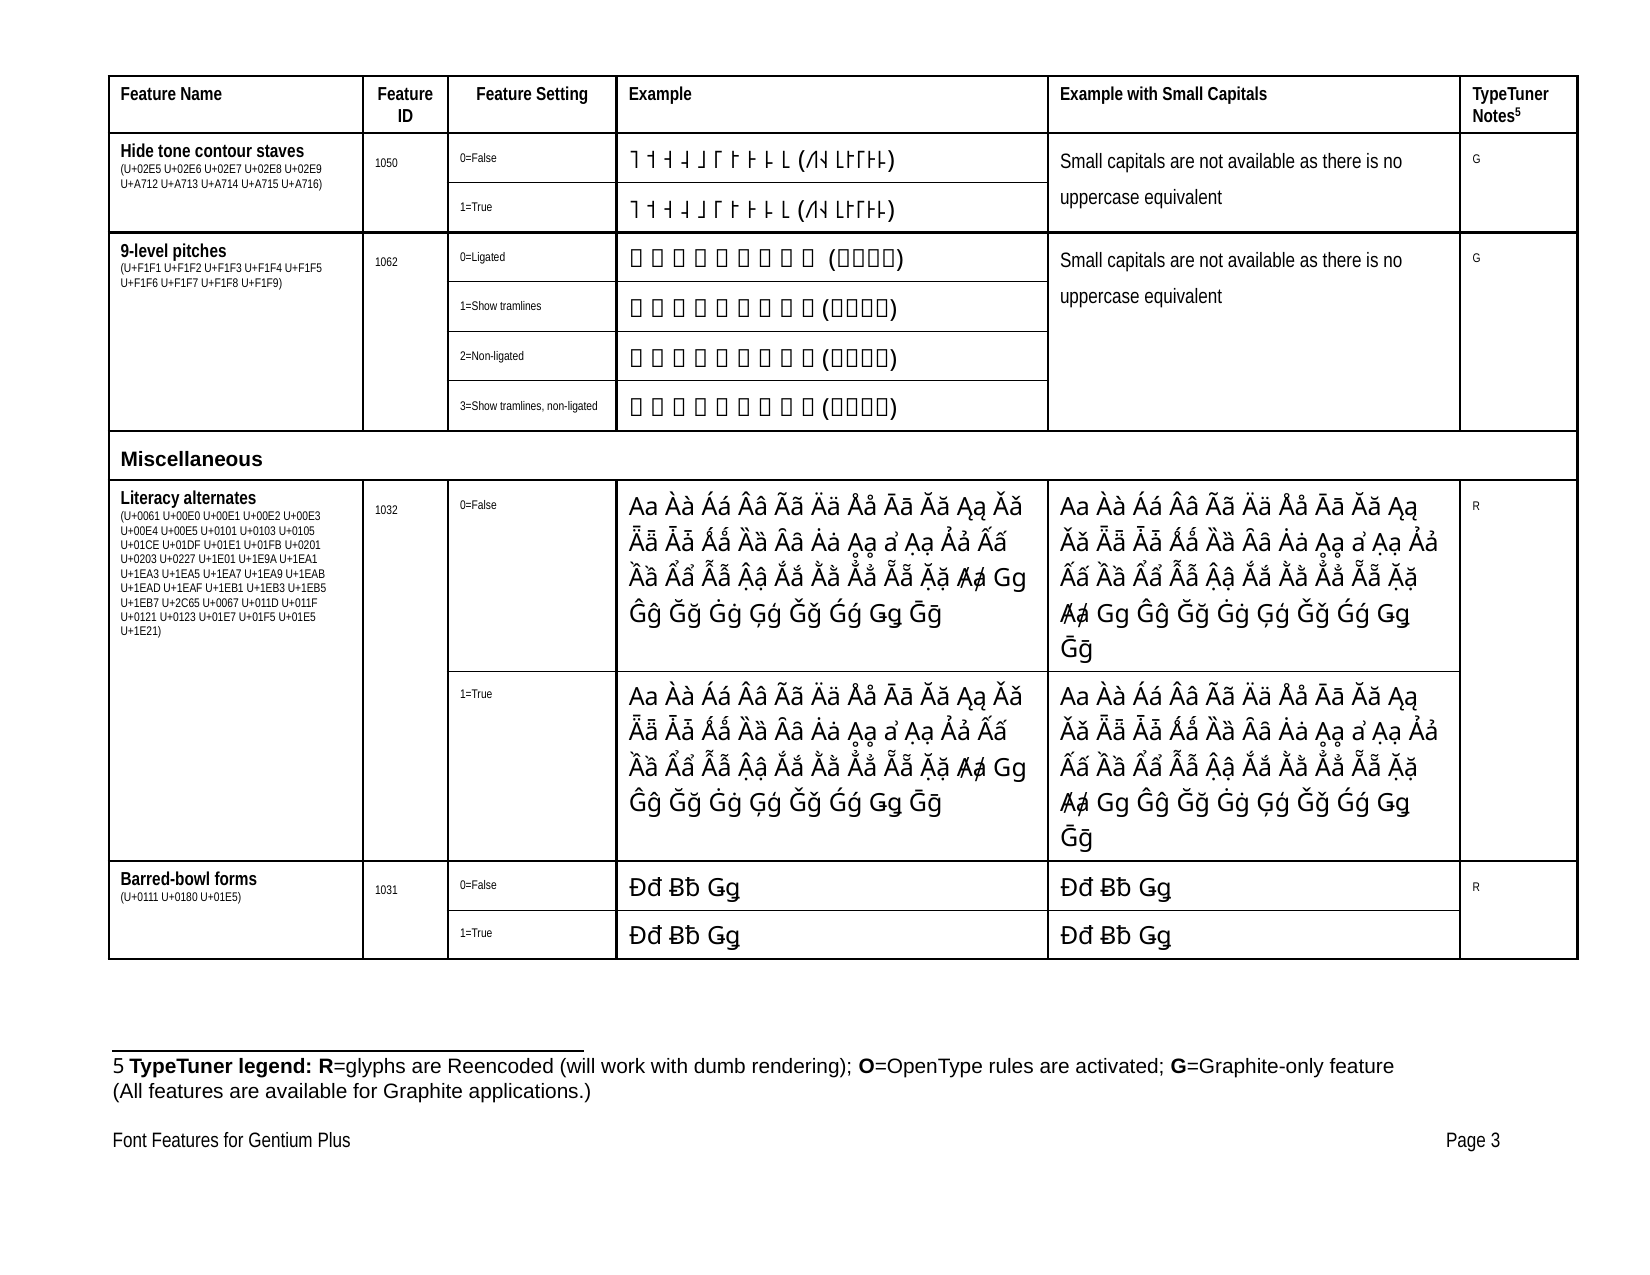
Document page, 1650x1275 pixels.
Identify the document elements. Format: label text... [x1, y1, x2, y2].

table_cell Hide tone contour staves (U+02E5 U+02E6 U+02E7 U+02E8 U+02E9 U+A712 U+A713 U+A714 U+A715 U+A716) [110, 134, 362, 231]
table_cell Đđ Ƀƀ Ǥǥ [1049, 911, 1459, 958]
table_cell 1062 [364, 234, 447, 430]
table_cell 0=False [449, 134, 615, 182]
table_cell 2=Non-ligated [449, 332, 615, 380]
table_cell 1=True [449, 183, 615, 231]
table_cell G [1461, 234, 1576, 430]
table_cell 1=True [449, 672, 615, 860]
table_cell [364, 671, 447, 860]
table_cell R [1461, 862, 1576, 910]
table_cell Đđ Ƀƀ Ǥǥ [1049, 862, 1459, 910]
table_cell Aa Àà Áá Ââ Ãã Ää Åå Āā Ăă Ąą Ǎǎ Ǟǟ Ǡǡ Ǻǻ Ȁȁ Ȃȃ Ȧȧ Ḁḁ ẚ Ạạ Ảả Ấấ Ầầ Ẩẩ Ẫẫ Ậậ Ắắ Ằằ Ẳẳ Ẵẵ Ặặ Ⱥⱥ Gg Ĝĝ Ğğ Ġġ Ģģ Ǧǧ Ǵǵ Ǥǥ Ḡḡ [618, 672, 1047, 860]
table_cell          () [618, 234, 1047, 281]
table_cell [1461, 671, 1576, 860]
table_cell Đđ Ƀƀ Ǥǥ [618, 911, 1047, 958]
table_cell 1=Show tramlines [449, 282, 615, 331]
table_cell          () [618, 282, 1047, 331]
table_cell 9-level pitches (U+F1F1 U+F1F2 U+F1F3 U+F1F4 U+F1F5 U+F1F6 U+F1F7 U+F1F8 U+F1F9) [110, 234, 362, 430]
table_cell G [1461, 134, 1576, 231]
table_header Feature Setting [449, 77, 615, 132]
table_cell          () [618, 381, 1047, 430]
table_cell 1050 [364, 134, 447, 231]
table_cell Đđ Ƀƀ Ǥǥ [618, 862, 1047, 910]
table_cell 1=True [449, 911, 615, 958]
table_cell Aa Àà Áá Ââ Ãã Ää Åå Āā Ăă Ąą Ǎǎ Ǟǟ Ǡǡ Ǻǻ Ȁȁ Ȃȃ Ȧȧ Ḁḁ ẚ Ạạ Ảả Ấấ Ầầ Ẩẩ Ẫẫ Ậậ Ắắ Ằằ Ẳẳ Ẵẵ Ặặ Ⱥⱥ Gg Ĝĝ Ğğ Ġġ Ģģ Ǧǧ Ǵǵ Ǥǥ Ḡḡ [1049, 481, 1459, 671]
table_header Example with Small Capitals [1049, 77, 1459, 132]
table_cell [1461, 910, 1576, 958]
table_header Feature Name [110, 77, 362, 132]
table_header Example [618, 77, 1047, 132]
table_cell Literacy alternates (U+0061 U+00E0 U+00E1 U+00E2 U+00E3 U+00E4 U+00E5 U+0101 U+0103 U+0105 U+01CE U+01DF U+01E1 U+01FB U+0201 U+0203 U+0227 U+1E01 U+1E9A U+1EA1 U+1EA3 U+1EA5 U+1EA7 U+1EA9 U+1EAB U+1EAD U+1EAF U+1EB1 U+1EB3 U+1EB5 U+1EB7 U+2C65 U+0067 U+011D U+011F U+0121 U+0123 U+01E7 U+01F5 U+01E5 U+1E21) [110, 481, 362, 671]
table_cell [364, 910, 447, 958]
table_cell 1032 [364, 481, 447, 671]
table_cell 0=Ligated [449, 234, 615, 281]
table_cell 1031 [364, 862, 447, 910]
table_cell [110, 910, 362, 958]
table_cell Small capitals are not available as there is no uppercase equivalent [1049, 234, 1459, 430]
table_cell 0=False [449, 481, 615, 671]
table_cell ˥ ˦ ˧ ˨ ˩ ꜒ ꜓ ꜔ ꜕ ꜖ (˩˦˥˧˨ ꜖꜓꜒꜔꜕) [618, 134, 1047, 182]
table_cell Aa Àà Áá Ââ Ãã Ää Åå Āā Ăă Ąą Ǎǎ Ǟǟ Ǡǡ Ǻǻ Ȁȁ Ȃȃ Ȧȧ Ḁḁ ẚ Ạạ Ảả Ấấ Ầầ Ẩẩ Ẫẫ Ậậ Ắắ Ằằ Ẳẳ Ẵẵ Ặặ Ⱥⱥ Gg Ĝĝ Ğğ Ġġ Ģģ Ǧǧ Ǵǵ Ǥǥ Ḡḡ [1049, 672, 1459, 860]
table_cell          () [618, 332, 1047, 380]
table_header TypeTuner Notes [1461, 77, 1576, 132]
table_cell ˥ ˦ ˧ ˨ ˩ ꜒ ꜓ ꜔ ꜕ ꜖ (˩˦˥˧˨ ꜖꜓꜒꜔꜕) [618, 183, 1047, 231]
table_cell Small capitals are not available as there is no uppercase equivalent [1049, 134, 1459, 231]
table_cell Aa Àà Áá Ââ Ãã Ää Åå Āā Ăă Ąą Ǎǎ Ǟǟ Ǡǡ Ǻǻ Ȁȁ Ȃȃ Ȧȧ Ḁḁ ẚ Ạạ Ảả Ấấ Ầầ Ẩẩ Ẫẫ Ậậ Ắắ Ằằ Ẳẳ Ẵẵ Ặặ Ⱥⱥ Gg Ĝĝ Ğğ Ġġ Ģģ Ǧǧ Ǵǵ Ǥǥ Ḡḡ [618, 481, 1047, 671]
table_cell R [1461, 481, 1576, 671]
table_cell 3=Show tramlines, non-ligated [449, 381, 615, 430]
table_cell Barred-bowl forms (U+0111 U+0180 U+01E5) [110, 862, 362, 910]
table_header Feature ID [364, 77, 447, 132]
table_cell [110, 671, 362, 860]
table_cell 0=False [449, 862, 615, 910]
table_cell Miscellaneous [110, 432, 1576, 479]
